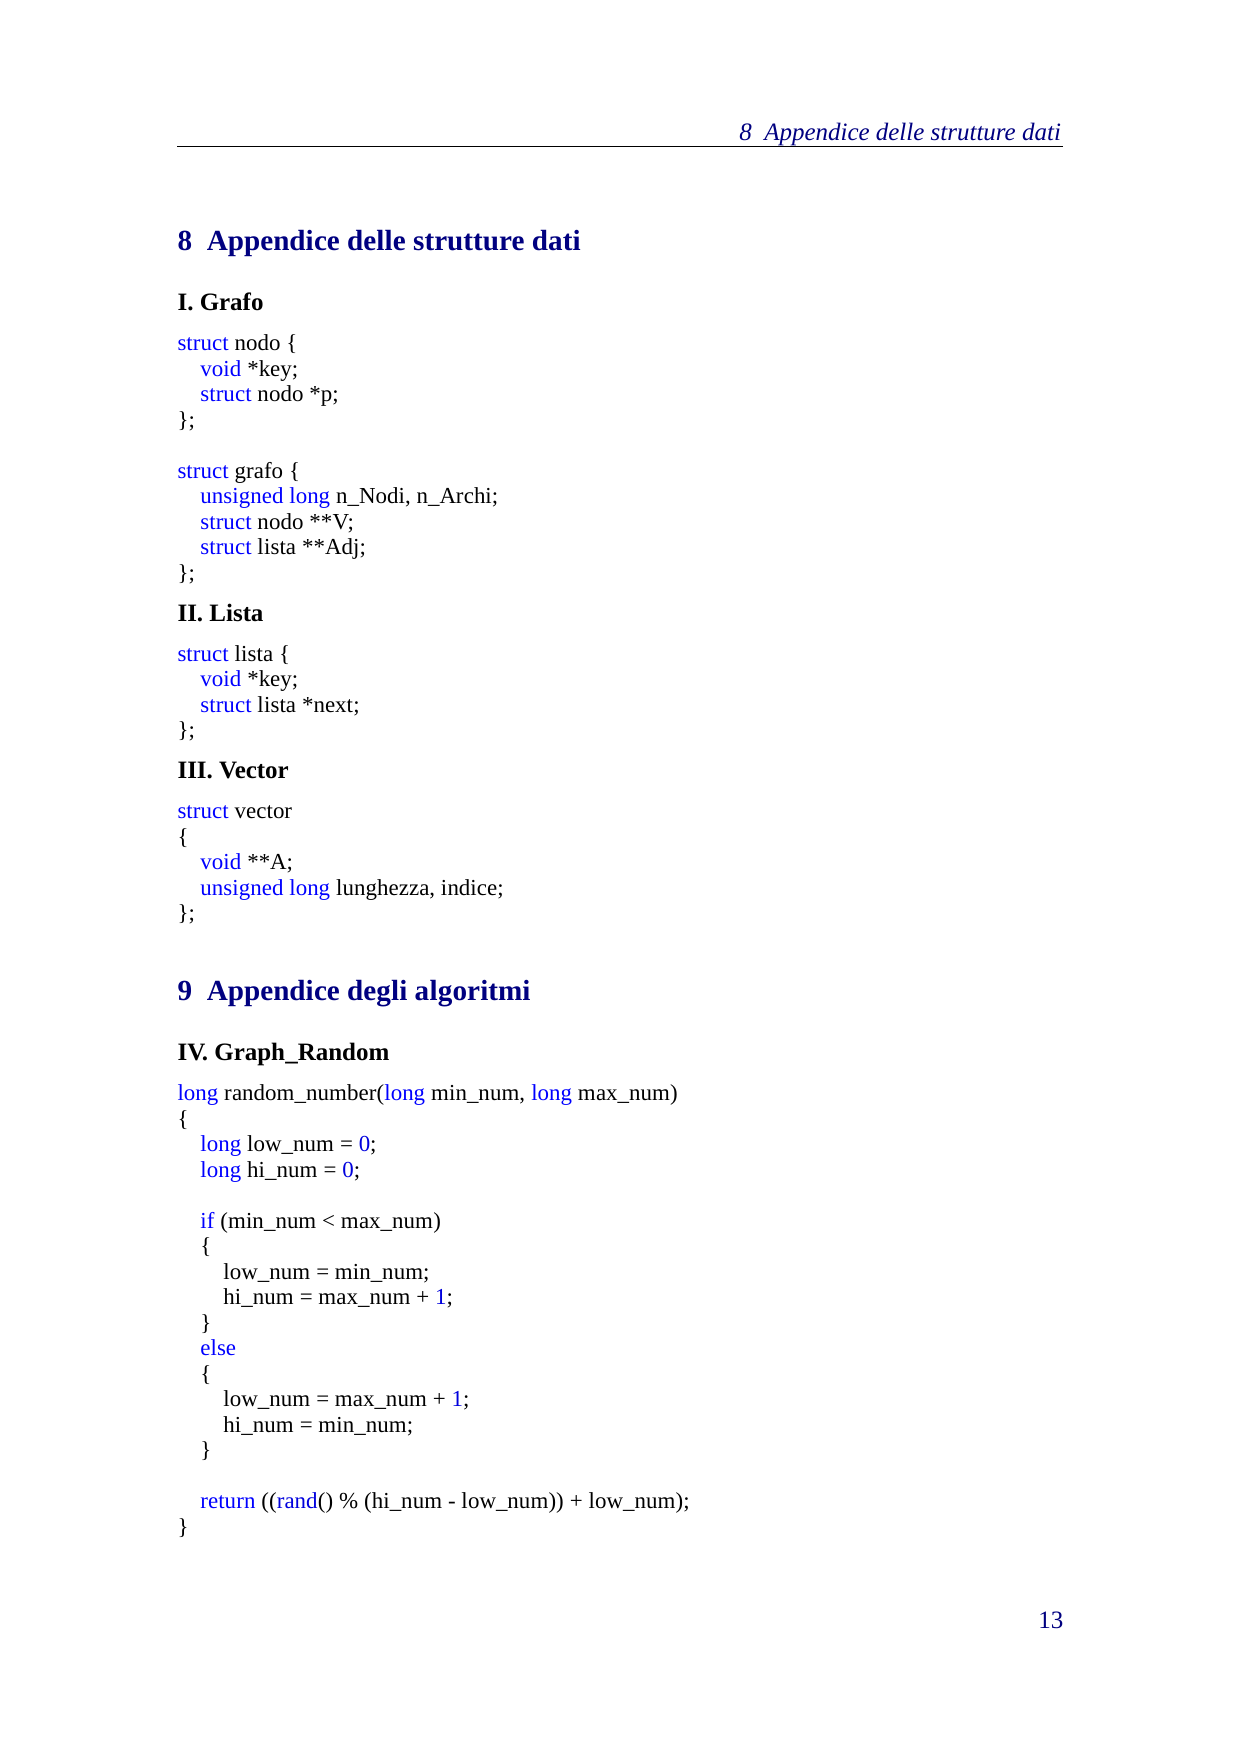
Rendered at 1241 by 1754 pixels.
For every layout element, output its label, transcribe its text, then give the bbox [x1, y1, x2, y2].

text struct nodo **V; [177, 508, 1063, 534]
subtitle Grafo [177, 288, 1063, 316]
text void *key; [177, 355, 1063, 381]
text low_num = max_num + 1; [177, 1386, 1063, 1412]
subtitle Vector [177, 756, 1063, 784]
text } [177, 1310, 1063, 1335]
text }; [177, 717, 1063, 743]
text } [177, 1514, 1063, 1539]
text unsigned long n_Nodi, n_Archi; [177, 483, 1063, 508]
text { [177, 1106, 1063, 1131]
text struct lista **Adj; [177, 534, 1063, 559]
subtitle Appendice delle strutture dati [177, 224, 1063, 256]
text }; [177, 559, 1063, 585]
subtitle Lista [177, 599, 1063, 627]
text hi_num = min_num; [177, 1412, 1063, 1437]
subtitle Graph_Random [177, 1038, 1063, 1066]
text struct lista *next; [177, 692, 1063, 717]
text long hi_num = 0; [177, 1157, 1063, 1182]
text { [177, 1361, 1063, 1386]
text { [177, 823, 1063, 849]
text struct nodo { [177, 330, 1063, 355]
text hi_num = max_num + 1; [177, 1284, 1063, 1310]
text unsigned long lunghezza, indice; [177, 874, 1063, 900]
text long random_number(long min_num, long max_num) [177, 1080, 1063, 1106]
text struct lista { [177, 641, 1063, 666]
text return ((rand() % (hi_num - low_num)) + low_num); [177, 1488, 1063, 1514]
text }; [177, 406, 1063, 432]
text } [177, 1437, 1063, 1463]
text { [177, 1233, 1063, 1259]
text low_num = min_num; [177, 1259, 1063, 1284]
text }; [177, 900, 1063, 926]
text void *key; [177, 666, 1063, 692]
text else [177, 1335, 1063, 1361]
text struct vector [177, 798, 1063, 823]
text long low_num = 0; [177, 1131, 1063, 1157]
text void **A; [177, 849, 1063, 874]
text struct grafo { [177, 457, 1063, 483]
text struct nodo *p; [177, 381, 1063, 406]
subtitle Appendice degli algoritmi [177, 974, 1063, 1006]
text if (min_num < max_num) [177, 1208, 1063, 1233]
